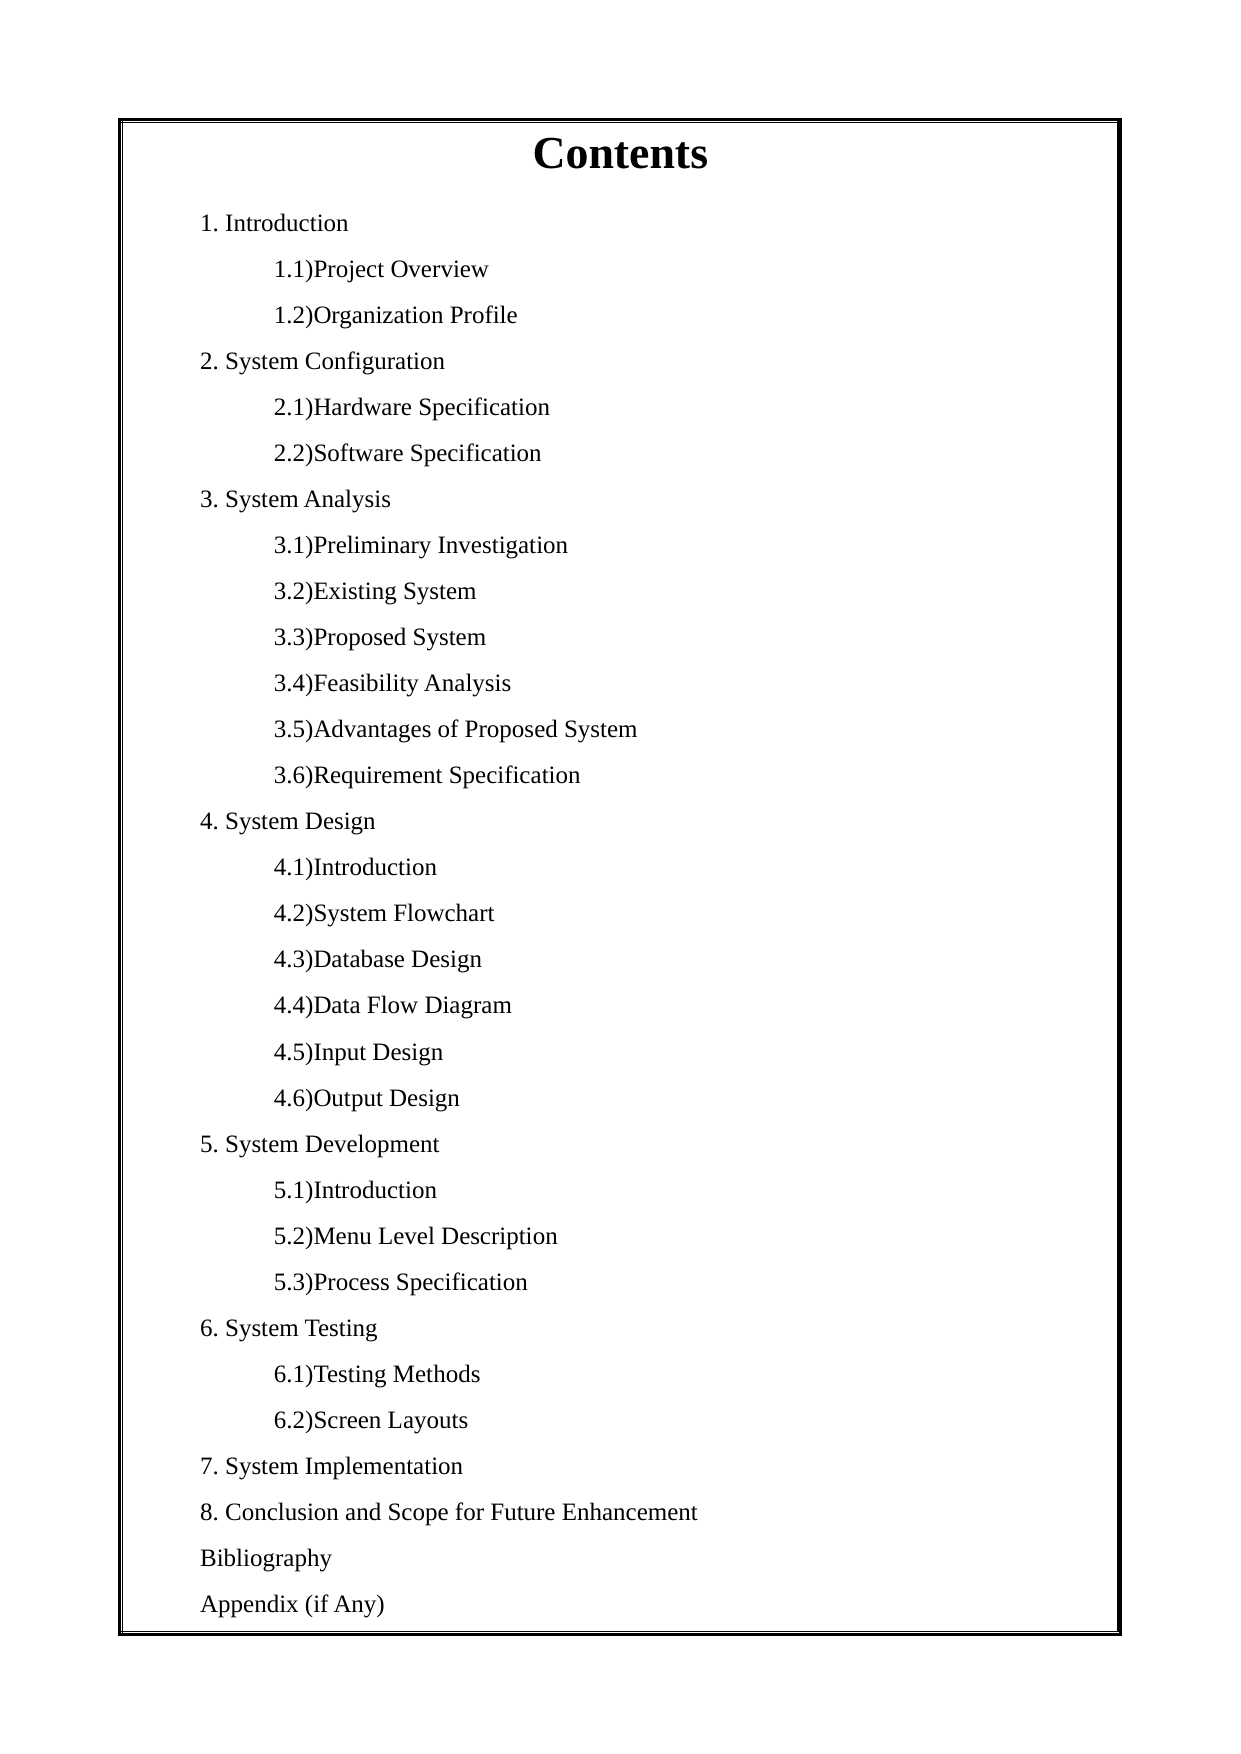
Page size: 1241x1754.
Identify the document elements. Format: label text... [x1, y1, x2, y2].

text 4.6)Output Design [200, 1083, 1040, 1111]
text 2.1)Hardware Specification [200, 392, 1040, 421]
text Appendix (if Any) [200, 1589, 1040, 1618]
text 4. System Design [200, 806, 1040, 835]
text 1.1)Project Overview [200, 254, 1040, 283]
text 4.2)System Flowchart [200, 898, 1040, 927]
text 3.5)Advantages of Proposed System [200, 714, 1040, 743]
text 2. System Configuration [200, 346, 1040, 375]
text 5.2)Menu Level Description [200, 1221, 1040, 1249]
text 7. System Implementation [200, 1451, 1040, 1480]
text 3.3)Proposed System [200, 622, 1040, 651]
text 1. Introduction [200, 208, 1040, 237]
text 1.2)Organization Profile [200, 300, 1040, 329]
text 4.3)Database Design [200, 944, 1040, 973]
text 8. Conclusion and Scope for Future Enhancement [200, 1497, 1040, 1526]
text Bibliography [200, 1543, 1040, 1572]
text 5.3)Process Specification [200, 1267, 1040, 1296]
text 3.2)Existing System [200, 576, 1040, 605]
text 3.6)Requirement Specification [200, 760, 1040, 789]
text 4.1)Introduction [200, 852, 1040, 881]
text 3.1)Preliminary Investigation [200, 530, 1040, 559]
text 4.5)Input Design [200, 1037, 1040, 1065]
text 4.4)Data Flow Diagram [200, 991, 1040, 1019]
text 3. System Analysis [200, 484, 1040, 513]
text 3.4)Feasibility Analysis [200, 668, 1040, 697]
text 6.1)Testing Methods [200, 1359, 1040, 1388]
text 6. System Testing [200, 1313, 1040, 1342]
text 5.1)Introduction [200, 1175, 1040, 1203]
text Contents [200, 126, 1040, 179]
text 5. System Development [200, 1129, 1040, 1157]
text 6.2)Screen Layouts [200, 1405, 1040, 1434]
text 2.2)Software Specification [200, 438, 1040, 467]
